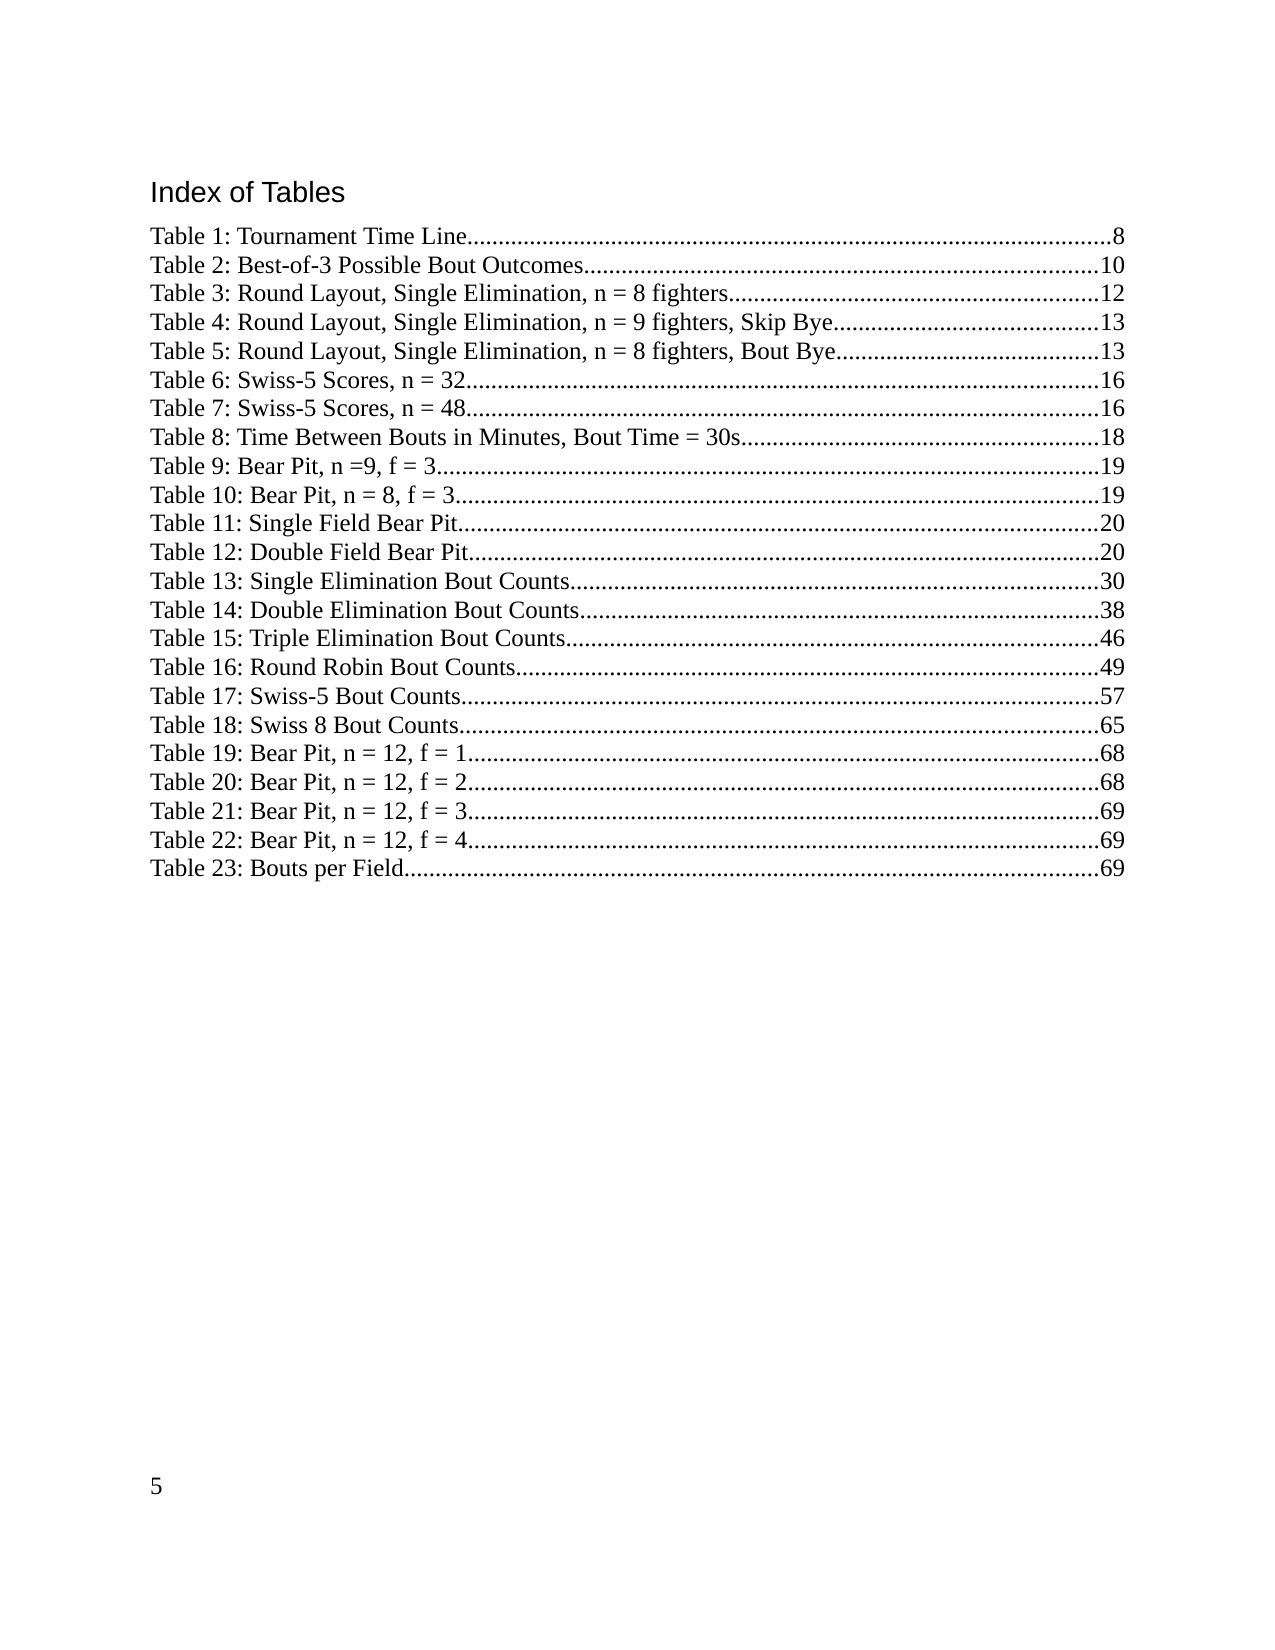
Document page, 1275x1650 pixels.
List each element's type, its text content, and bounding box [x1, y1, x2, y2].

text Table 22: Bear Pit, n = 12, f = 4 69 [150, 825, 1125, 853]
text Table 7: Swiss-5 Scores, n = 48 16 [150, 393, 1125, 422]
text Table 17: Swiss-5 Bout Counts 57 [150, 681, 1125, 710]
text Table 12: Double Field Bear Pit 20 [150, 537, 1125, 566]
text Table 21: Bear Pit, n = 12, f = 3 69 [150, 796, 1125, 825]
text Table 19: Bear Pit, n = 12, f = 1 68 [150, 738, 1125, 767]
text Table 23: Bouts per Field 69 [150, 853, 1125, 882]
text Table 1: Tournament Time Line 8 [150, 221, 1125, 250]
text Table 11: Single Field Bear Pit 20 [150, 508, 1125, 537]
text Table 18: Swiss 8 Bout Counts 65 [150, 710, 1125, 738]
text Table 10: Bear Pit, n = 8, f = 3 19 [150, 480, 1125, 508]
text Table 3: Round Layout, Single Elimination, n = 8 fighters 12 [150, 278, 1125, 307]
text Table 16: Round Robin Bout Counts 49 [150, 652, 1125, 681]
text Table 14: Double Elimination Bout Counts 38 [150, 595, 1125, 623]
text Table 2: Best-of-3 Possible Bout Outcomes 10 [150, 250, 1125, 278]
text Table 4: Round Layout, Single Elimination, n = 9 fighters, Skip Bye 13 [150, 307, 1125, 336]
subtitle Index of Tables [150, 175, 1125, 208]
text Table 8: Time Between Bouts in Minutes, Bout Time = 30s 18 [150, 422, 1125, 451]
text Table 6: Swiss-5 Scores, n = 32 16 [150, 365, 1125, 393]
text Table 15: Triple Elimination Bout Counts 46 [150, 623, 1125, 652]
text Table 20: Bear Pit, n = 12, f = 2 68 [150, 767, 1125, 796]
text Table 5: Round Layout, Single Elimination, n = 8 fighters, Bout Bye 13 [150, 336, 1125, 365]
text Table 9: Bear Pit, n =9, f = 3 19 [150, 451, 1125, 480]
text Table 13: Single Elimination Bout Counts 30 [150, 566, 1125, 595]
